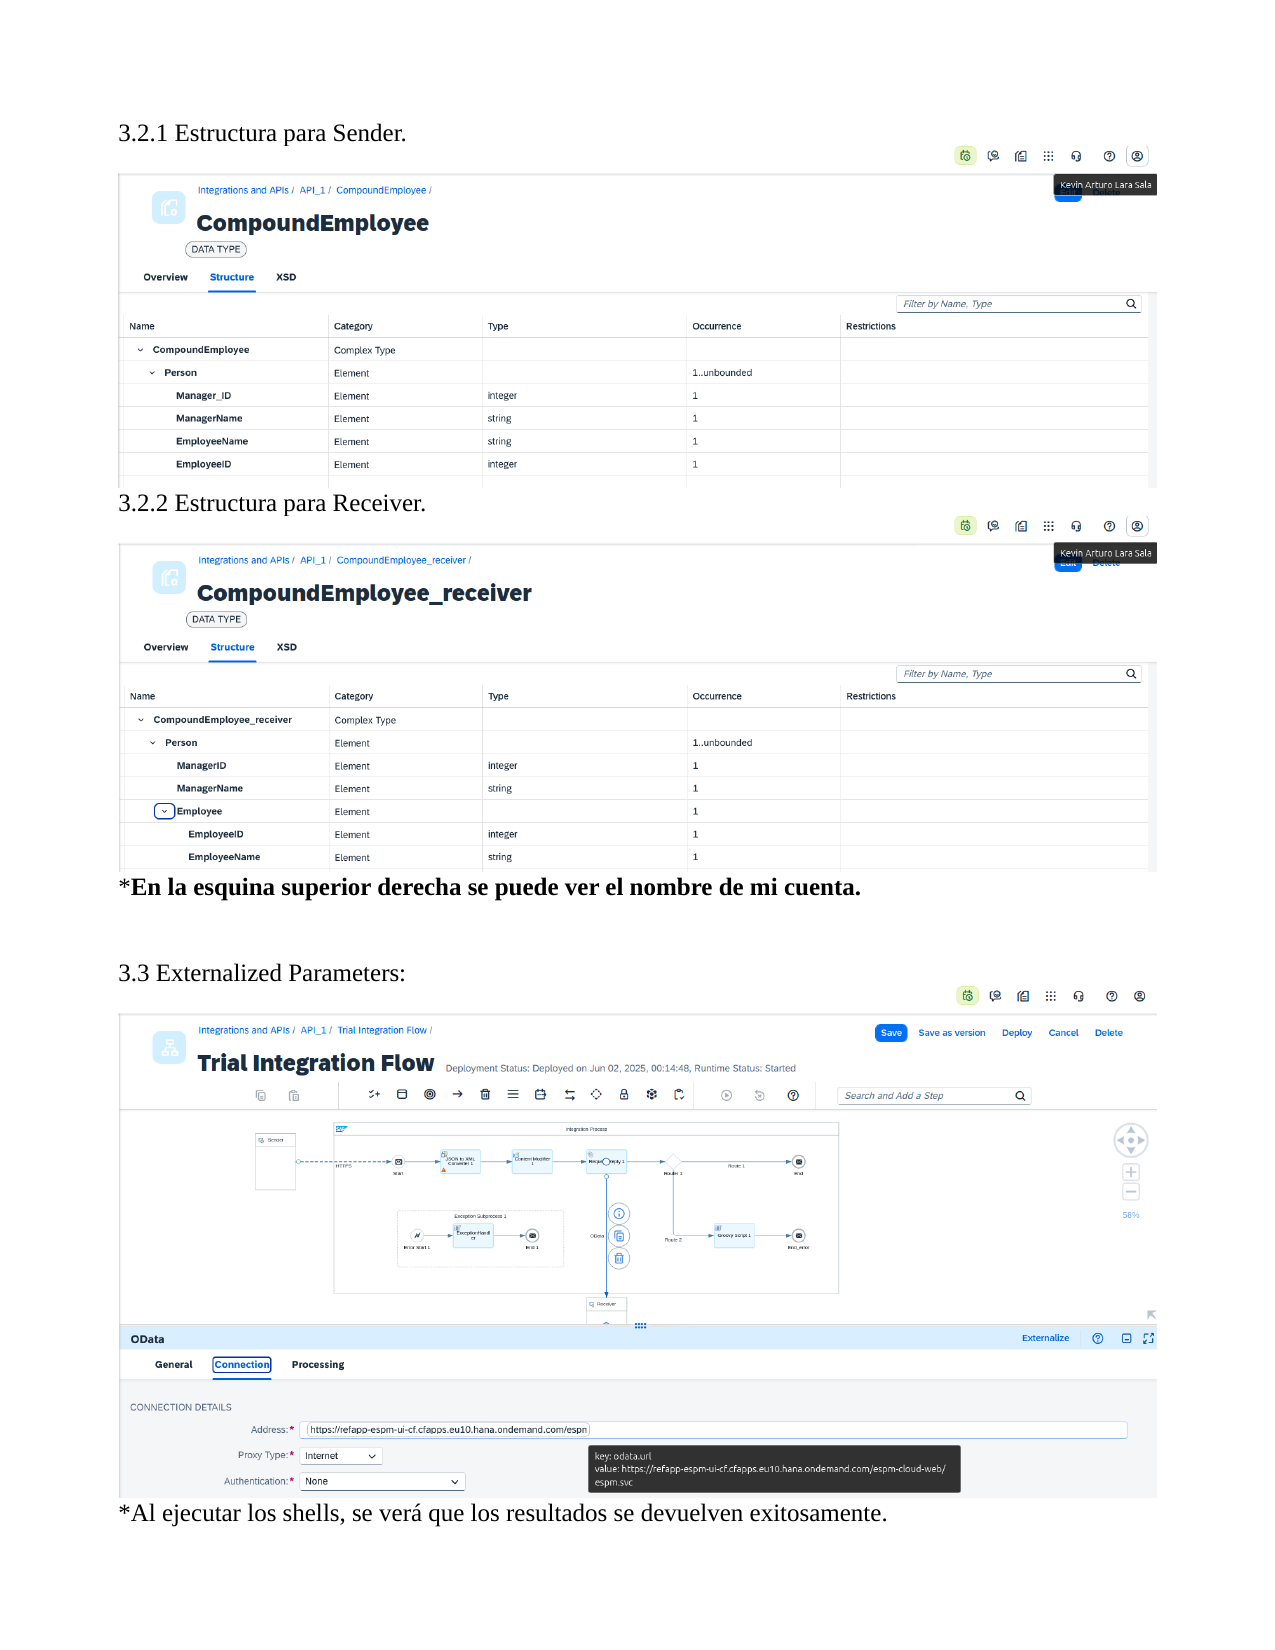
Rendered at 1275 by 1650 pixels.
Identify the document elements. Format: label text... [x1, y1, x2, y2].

text *En la esquina superior derecha se puede ver el nombre de mi cuenta. [118, 872, 1157, 900]
text *Al ejecutar los shells, se verá que los resultados se devuelven exitosamente. [118, 1498, 1157, 1527]
text 3.2.1 Estructura para Sender. [118, 118, 1157, 146]
picture [118, 146, 1157, 488]
text 3.3 Externalized Parameters: [118, 958, 1157, 986]
text 3.2.2 Estructura para Receiver. [118, 488, 1157, 516]
picture [118, 986, 1157, 1498]
picture [118, 516, 1157, 872]
